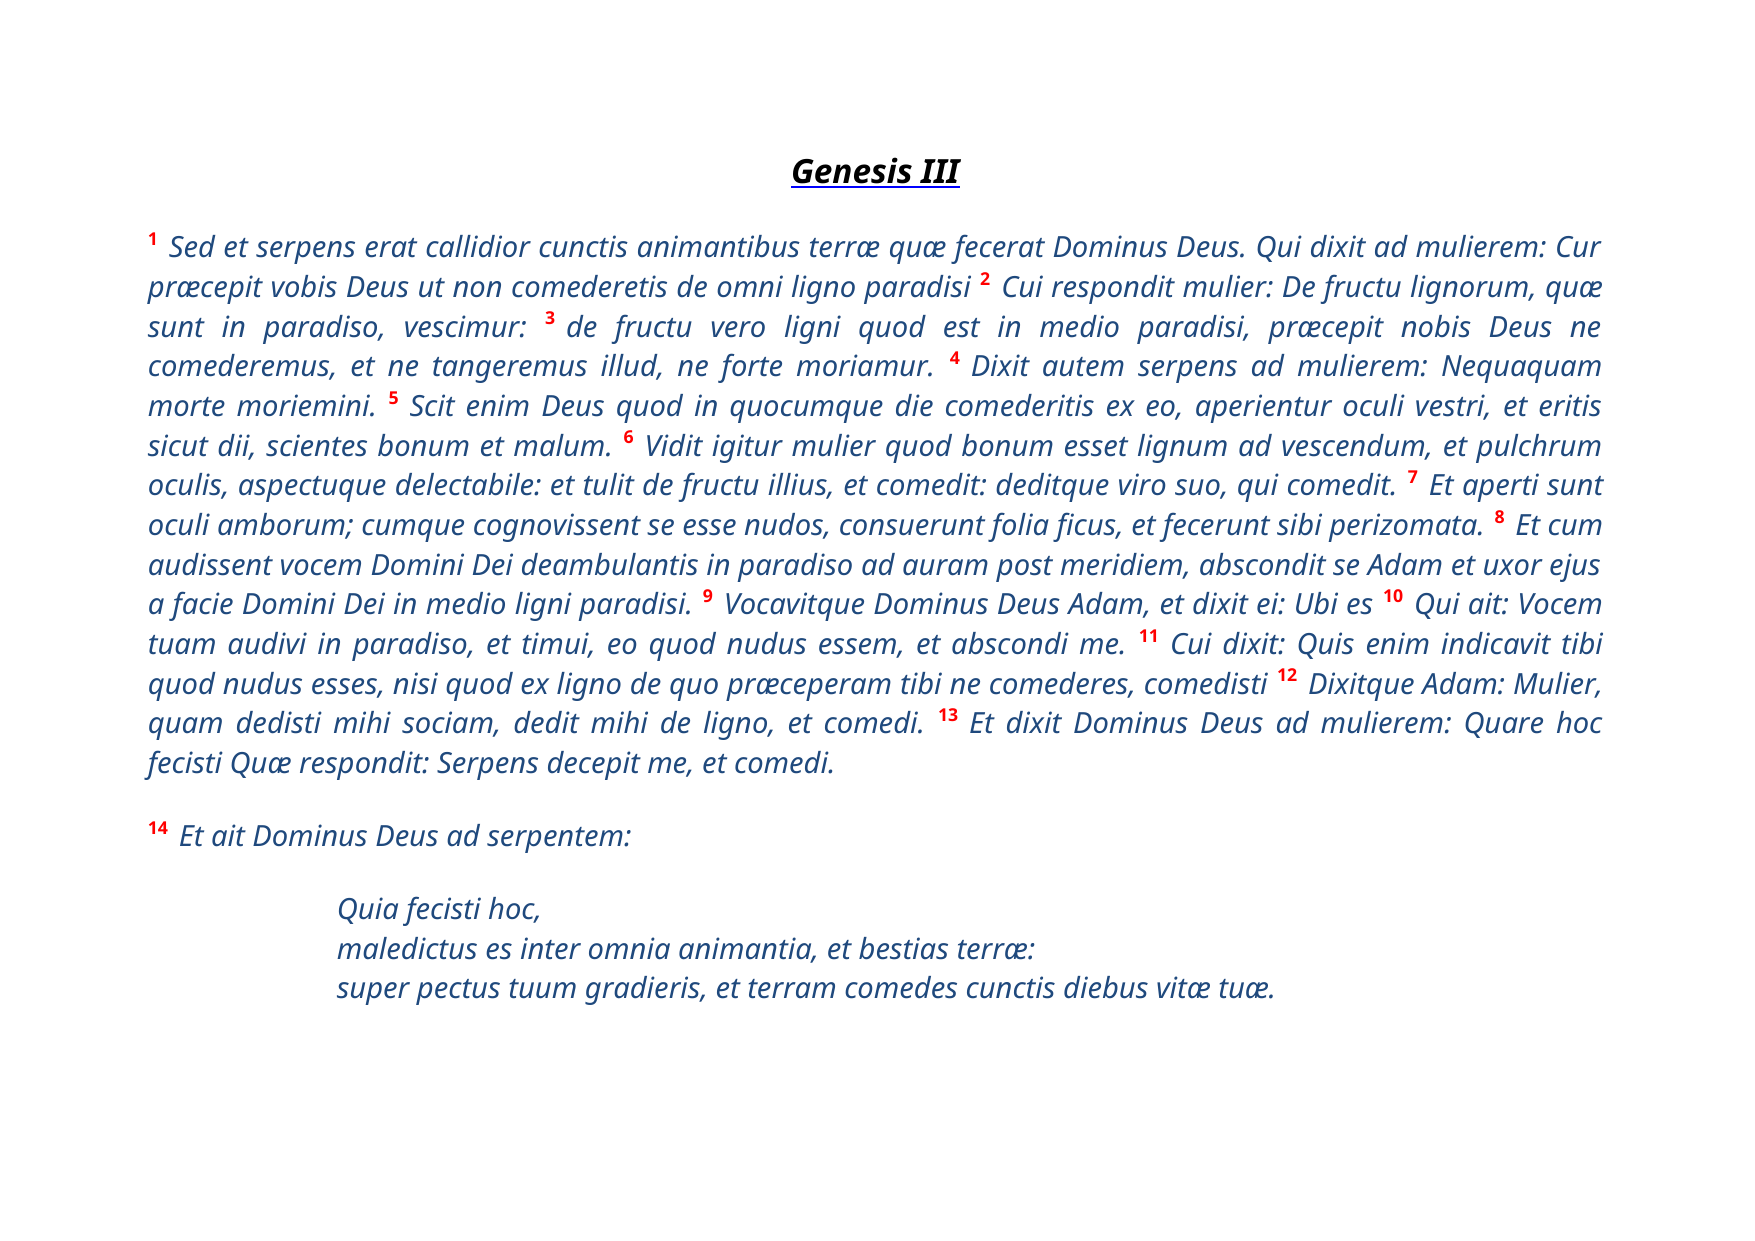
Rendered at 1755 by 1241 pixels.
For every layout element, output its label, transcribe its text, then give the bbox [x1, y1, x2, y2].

text Genesis III [148, 148, 1606, 193]
text 14 Et ait Dominus Deus ad serpentem: [148, 815, 1606, 855]
text Quia fecisti hoc, maledictus es inter omnia animantia, et bestias terræ: super pectus tuum gradieris, et terram comedes cunctis diebus vitæ tuæ. [266, 888, 1488, 1007]
text 1 Sed et serpens erat callidior cunctis animantibus terræ quæ fecerat Dominus Deus. Qui dixit ad mulierem: Cur præcepit vobis Deus ut non comederetis de omni ligno paradisi 2 Cui respondit mulier: De fructu lignorum, quæ sunt in paradiso, vescimur: 3 de fructu vero ligni quod est in medio paradisi, præcepit nobis Deus ne comederemus, et ne tangeremus illud, ne forte moriamur. 4 Dixit autem serpens ad mulierem: Nequaquam morte moriemini. 5 Scit enim Deus quod in quocumque die comederitis ex eo, aperientur oculi vestri, et eritis sicut dii, scientes bonum et malum. 6 Vidit igitur mulier quod bonum esset lignum ad vescendum, et pulchrum oculis, aspectuque delectabile: et tulit de fructu illius, et comedit: deditque viro suo, qui comedit. 7 Et aperti sunt oculi amborum; cumque cognovissent se esse nudos, consuerunt folia ficus, et fecerunt sibi perizomata. 8 Et cum audissent vocem Domini Dei deambulantis in paradiso ad auram post meridiem, abscondit se Adam et uxor ejus a facie Domini Dei in medio ligni paradisi. 9 Vocavitque Dominus Deus Adam, et dixit ei: Ubi es 10 Qui ait: Vocem tuam audivi in paradiso, et timui, eo quod nudus essem, et abscondi me. 11 Cui dixit: Quis enim indicavit tibi quod nudus esses, nisi quod ex ligno de quo præceperam tibi ne comederes, comedisti 12 Dixitque Adam: Mulier, quam dedisti mihi sociam, dedit mihi de ligno, et comedi. 13 Et dixit Dominus Deus ad mulierem: Quare hoc fecisti Quæ respondit: Serpens decepit me, et comedi. [148, 226, 1606, 782]
